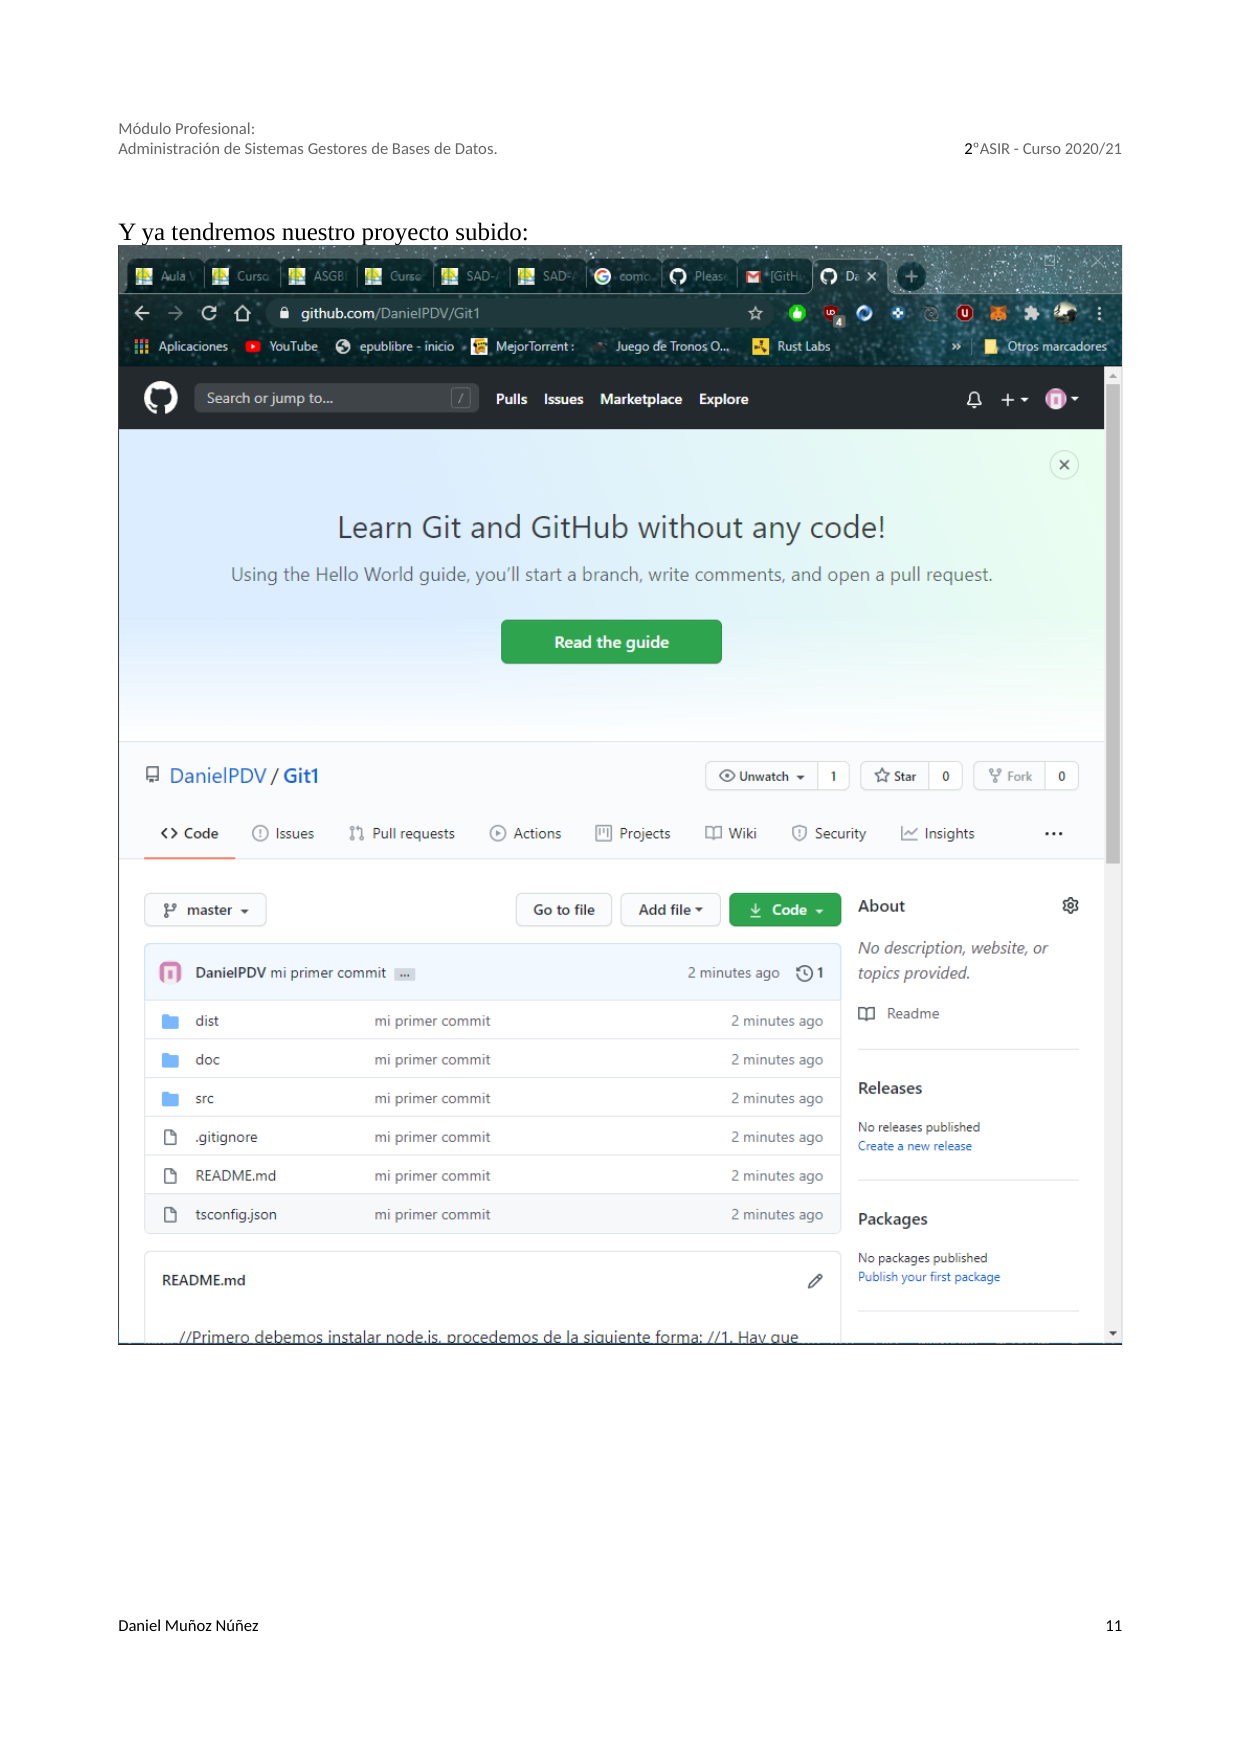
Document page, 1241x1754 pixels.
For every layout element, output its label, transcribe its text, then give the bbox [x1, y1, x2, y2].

text Y ya tendremos nuestro proyecto subido: [118, 217, 1122, 245]
picture [118, 245, 1123, 1345]
